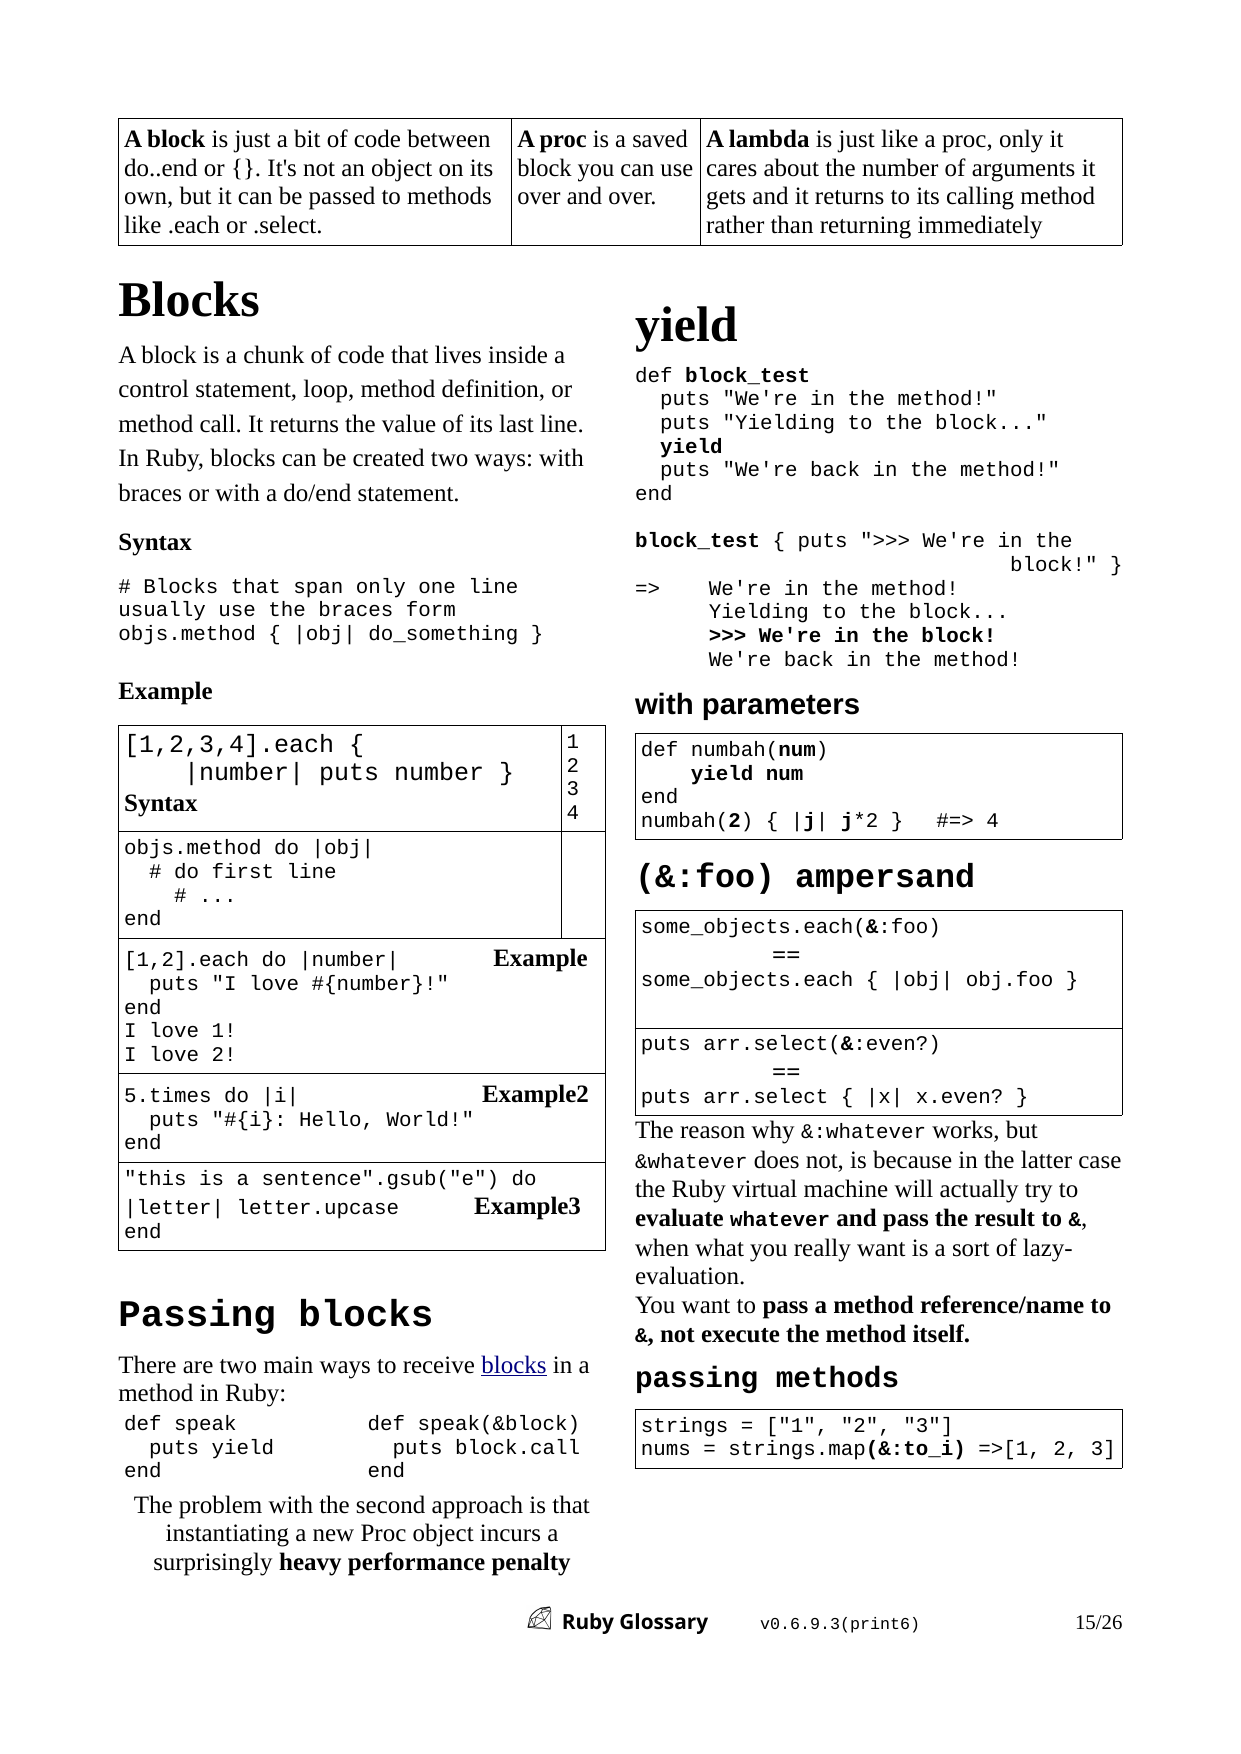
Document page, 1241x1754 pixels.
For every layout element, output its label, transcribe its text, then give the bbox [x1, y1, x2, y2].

text You want to pass a method reference/name to &, not execute the method itself. [635, 1290, 1122, 1348]
table_header 1 2 3 4 [562, 726, 605, 831]
table_cell "this is a sentence".gsub("e") do |letter| letter.upcase Example3 end [119, 1163, 605, 1250]
text We're back in the method! [635, 648, 1122, 672]
table_header [1,2,3,4].each { |number| puts number } Syntax [119, 726, 561, 831]
table_header def speak(&block) puts block.call end [362, 1407, 605, 1490]
text The reason why &:whatever works, but &whatever does not, is because in the latter case the Ruby virtual machine will actually try to evaluate whatever and pass the result to &, when what you really want is a sort of lazy-evaluation. [635, 1116, 1122, 1290]
table_cell puts arr.select(&:even?) == puts arr.select { |x| x.even? } [636, 1029, 1122, 1115]
subtitle with parameters [635, 687, 1122, 721]
text There are two main ways to receive blocks in a method in Ruby: [118, 1350, 605, 1407]
subtitle yield [635, 295, 1122, 352]
text >>> We're in the block! [635, 625, 1122, 648]
text block_test { puts ">>> We're in the [635, 530, 1122, 554]
table_cell objs.method do |obj| # do first line # ... end [119, 832, 561, 938]
subtitle Blocks [118, 270, 605, 327]
text objs.method { |obj| do_something } [118, 623, 605, 647]
table_header A block is just a bit of code between do..end or {}. It's not an object on its own, but it can be passed to methods like .each or .select. [119, 119, 511, 245]
text The problem with the second approach is that instantiating a new Proc object incurs a surprisingly heavy performance penalty [118, 1490, 605, 1576]
text yield [635, 436, 1122, 459]
table_header some_objects.each(&:foo) == some_objects.each { |obj| obj.foo } [636, 911, 1122, 1027]
text def block_test [635, 365, 1122, 388]
subtitle passing methods [635, 1363, 1122, 1396]
text Yielding to the block... [635, 601, 1122, 625]
table_cell [562, 832, 605, 938]
table_header def speak puts yield end [118, 1407, 362, 1490]
text Syntax [118, 527, 605, 556]
text puts "Yielding to the block..." [635, 412, 1122, 436]
table_header A proc is a saved block you can use over and over. [512, 119, 700, 245]
text puts "We're back in the method!" [635, 459, 1122, 483]
text puts "We're in the method!" [635, 388, 1122, 412]
table_cell [1,2].each do |number| Example puts "I love #{number}!" end I love 1! I love 2! [119, 939, 605, 1073]
table_header A lambda is just like a proc, only it cares about the number of arguments it gets and it returns to its calling method rather than returning immediately [701, 119, 1122, 245]
text block!" } [635, 554, 1122, 578]
text A block is a chunk of code that lives inside a control statement, loop, method definition, or method call. It returns the value of its last line. In Ruby, blocks can be created two ways: with braces or with a do/end statement. [118, 340, 605, 506]
text => We're in the method! [635, 578, 1122, 601]
text # Blocks that span only one line usually use the braces form [118, 576, 605, 623]
subtitle Passing blocks [118, 1295, 605, 1337]
subtitle (&:foo) ampersand [635, 860, 1122, 898]
text Example [118, 676, 605, 705]
picture [525, 1605, 552, 1630]
text end [635, 483, 1122, 507]
table_header def numbah(num) yield num end numbah(2) { |j| j*2 } #=> 4 [636, 734, 1122, 839]
table_header strings = ["1", "2", "3"] nums = strings.map(&:to_i) =>[1, 2, 3] [636, 1410, 1122, 1468]
table_cell 5.times do |i| Example2 puts "#{i}: Hello, World!" end [119, 1074, 605, 1162]
